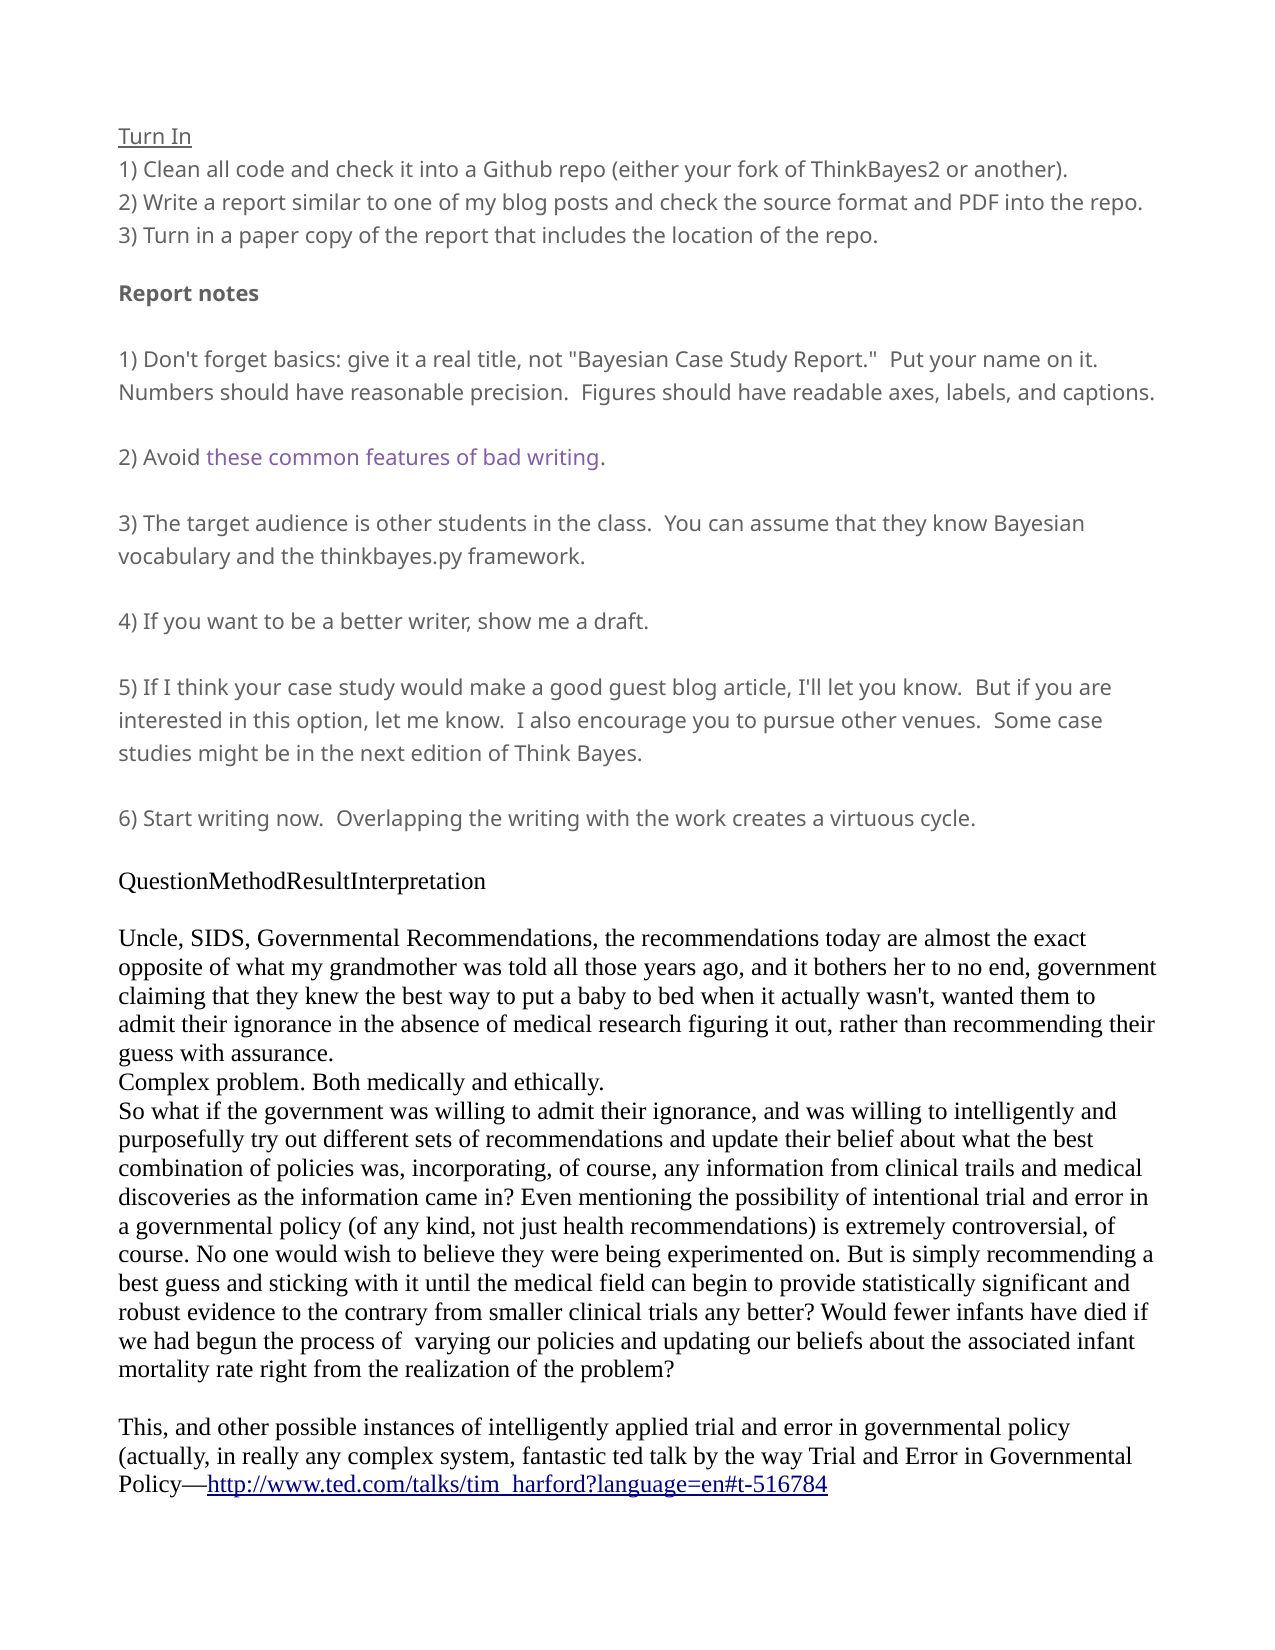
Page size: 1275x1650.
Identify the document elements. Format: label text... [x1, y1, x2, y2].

text Report notes [118, 249, 1157, 308]
text 2) Write a report similar to one of my blog posts and check the source format and PDF into the repo. [118, 184, 1157, 217]
text So what if the government was willing to admit their ignorance, and was willing to intelligently and purposefully try out different sets of recommendations and update their belief about what the best combination of policies was, incorporating, of course, any information from clinical trails and medical discoveries as the information came in? Even mentioning the possibility of intentional trial and error in a governmental policy (of any kind, not just health recommendations) is extremely controversial, of course. No one would wish to believe they were being experimented on. But is simply recommending a best guess and sticking with it until the medical field can begin to provide statistically significant and robust evidence to the contrary from smaller clinical trials any better? Would fewer infants have died if we had begun the process of varying our policies and updating our beliefs about the associated infant mortality rate right from the realization of the problem? [118, 1096, 1157, 1383]
text This, and other possible instances of intelligently applied trial and error in governmental policy (actually, in really any complex system, fantastic ted talk by the way Trial and Error in Governmental Policy—http://www.ted.com/talks/tim_harford?language=en#t-516784 [118, 1412, 1157, 1498]
text 1) Don't forget basics: give it a real title, not "Bayesian Case Study Report." Put your name on it. Numbers should have reasonable precision. Figures should have readable axes, labels, and captions. [118, 341, 1157, 406]
text 5) If I think your case study would make a good guest blog article, I'll let you know. But if you are interested in this option, let me know. I also encourage you to pursue other venues. Some case studies might be in the next edition of Think Bayes. [118, 669, 1157, 767]
text Turn In [118, 118, 1157, 151]
text QuestionMethodResultInterpretation [118, 866, 1157, 894]
text 6) Start writing now. Overlapping the writing with the work creates a virtuous cycle. [118, 800, 1157, 833]
text 4) If you want to be a better writer, show me a draft. [118, 603, 1157, 636]
text 3) The target audience is other students in the class. You can assume that they know Bayesian vocabulary and the thinkbayes.py framework. [118, 505, 1157, 570]
text 3) Turn in a paper copy of the report that includes the location of the repo. [118, 217, 1157, 249]
text 2) Avoid these common features of bad writing. [118, 439, 1157, 472]
text Uncle, SIDS, Governmental Recommendations, the recommendations today are almost the exact opposite of what my grandmother was told all those years ago, and it bothers her to no end, government claiming that they knew the best way to put a baby to bed when it actually wasn't, wanted them to admit their ignorance in the absence of medical research figuring it out, rather than recommending their guess with assurance. [118, 923, 1157, 1067]
text Complex problem. Both medically and ethically. [118, 1067, 1157, 1096]
text 1) Clean all code and check it into a Github repo (either your fork of ThinkBayes2 or another). [118, 151, 1157, 184]
